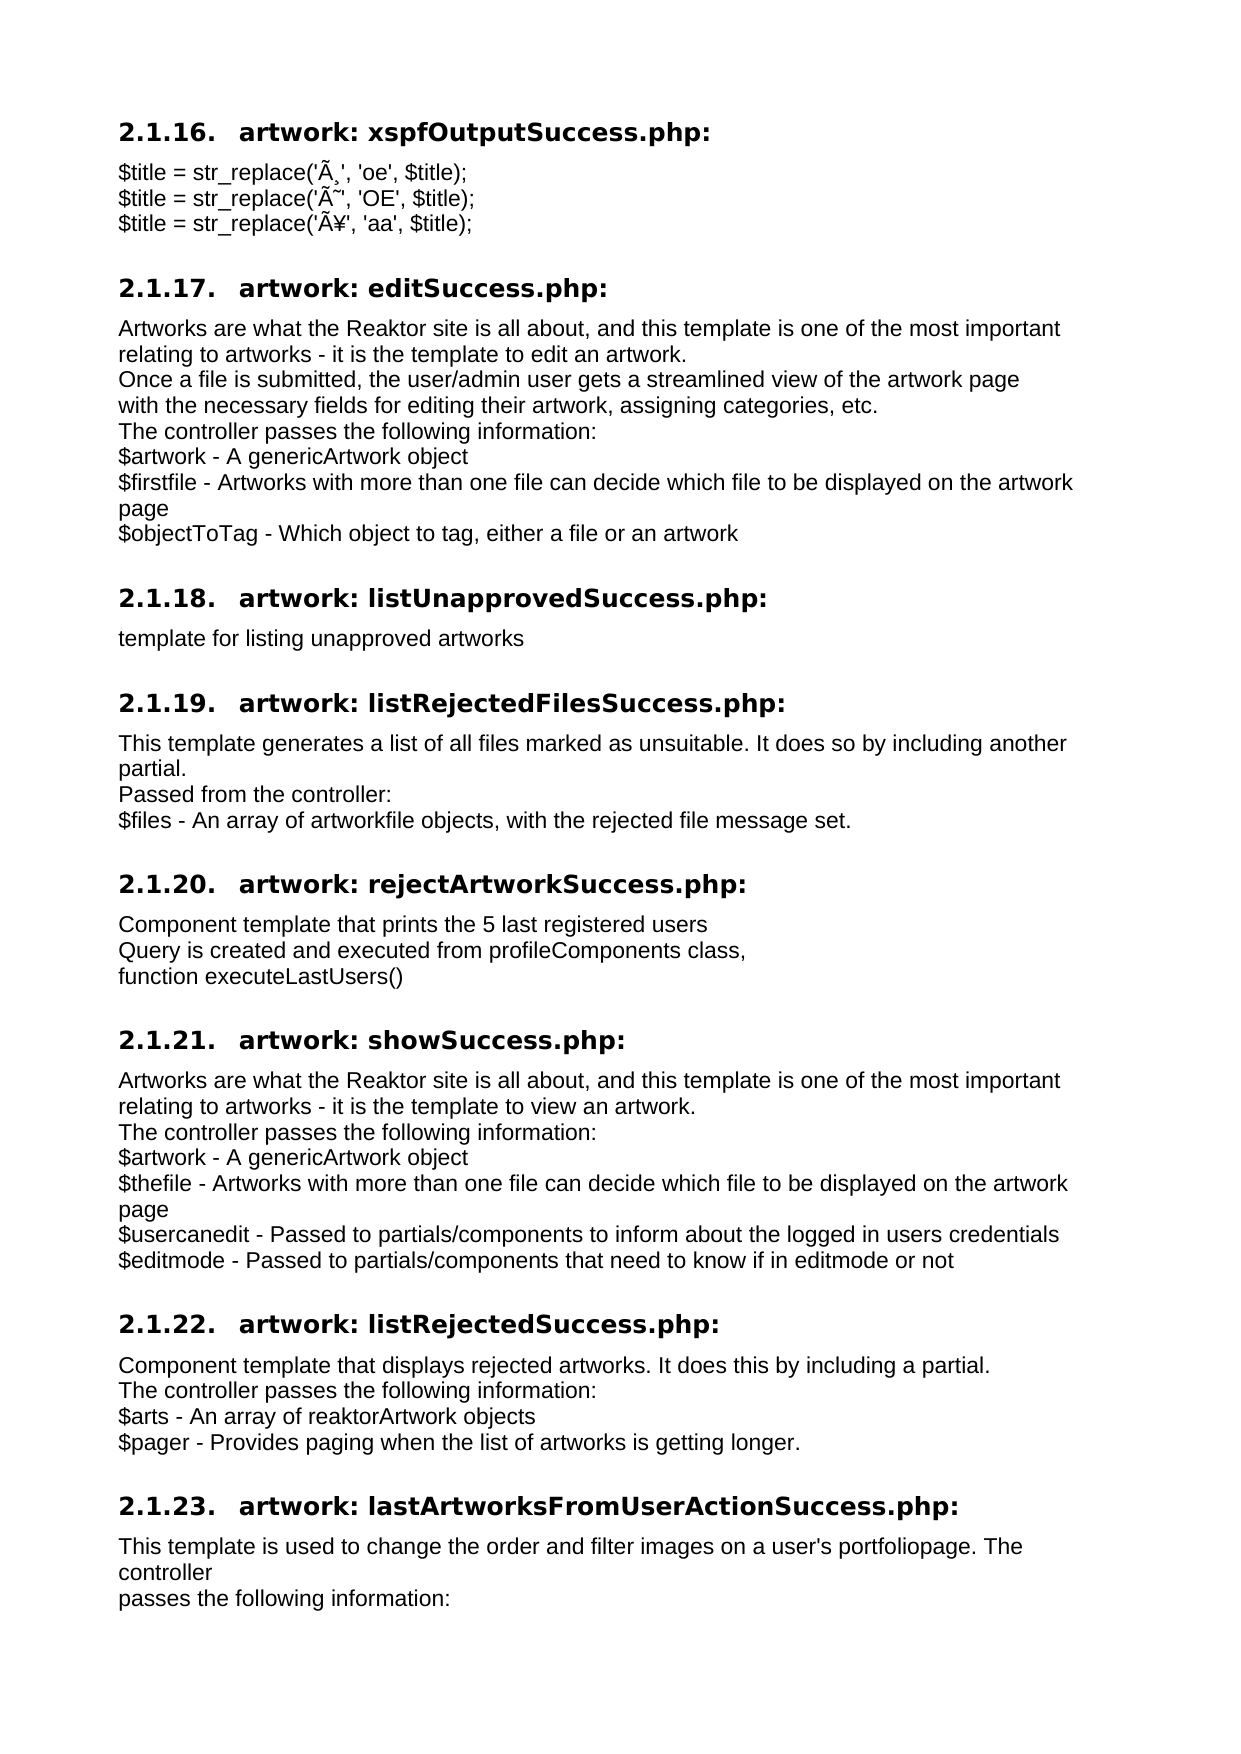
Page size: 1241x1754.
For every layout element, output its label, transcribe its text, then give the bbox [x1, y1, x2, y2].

subtitle artwork: editSuccess.php: [118, 274, 1122, 303]
subtitle artwork: showSuccess.php: [118, 1026, 1122, 1056]
subtitle artwork: listRejectedSuccess.php: [118, 1311, 1122, 1340]
text Component template that displays rejected artworks. It does this by including a partial. The controller passes the following information: $arts - An array of reaktorArtwork objects $pager - Provides paging when the list of artworks is getting longer. [118, 1352, 1122, 1455]
text Artworks are what the Reaktor site is all about, and this template is one of the most important relating to artworks - it is the template to edit an artwork. Once a file is submitted, the user/admin user gets a streamlined view of the artwork page with the necessary fields for editing their artwork, assigning categories, etc. The controller passes the following information: $artwork - A genericArtwork object $firstfile - Artworks with more than one file can decide which file to be displayed on the artwork page $objectToTag - Which object to tag, either a file or an artwork [118, 316, 1122, 546]
text Component template that prints the 5 last registered users Query is created and executed from profileComponents class, function executeLastUsers() [118, 912, 1122, 989]
subtitle artwork: lastArtworksFromUserActionSuccess.php: [118, 1492, 1122, 1521]
subtitle artwork: xspfOutputSuccess.php: [118, 118, 1122, 147]
subtitle artwork: listRejectedFilesSuccess.php: [118, 689, 1122, 718]
text template for listing unapproved artworks [118, 626, 1122, 651]
text Artworks are what the Reaktor site is all about, and this template is one of the most important relating to artworks - it is the template to view an artwork. The controller passes the following information: $artwork - A genericArtwork object $thefile - Artworks with more than one file can decide which file to be displayed on the artwork page $usercanedit - Passed to partials/components to inform about the logged in users credentials $editmode - Passed to partials/components that need to know if in editmode or not [118, 1068, 1122, 1273]
text This template is used to change the order and filter images on a user's portfoliopage. The controller passes the following information: [118, 1534, 1122, 1611]
text $title = str_replace('Ã¸', 'oe', $title); $title = str_replace('Ã˜', 'OE', $title); $title = str_replace('Ã¥', 'aa', $title); [118, 160, 1122, 237]
subtitle artwork: listUnapprovedSuccess.php: [118, 584, 1122, 613]
subtitle artwork: rejectArtworkSuccess.php: [118, 870, 1122, 899]
text This template generates a list of all files marked as unsuitable. It does so by including another partial. Passed from the controller: $files - An array of artworkfile objects, with the rejected file message set. [118, 730, 1122, 833]
